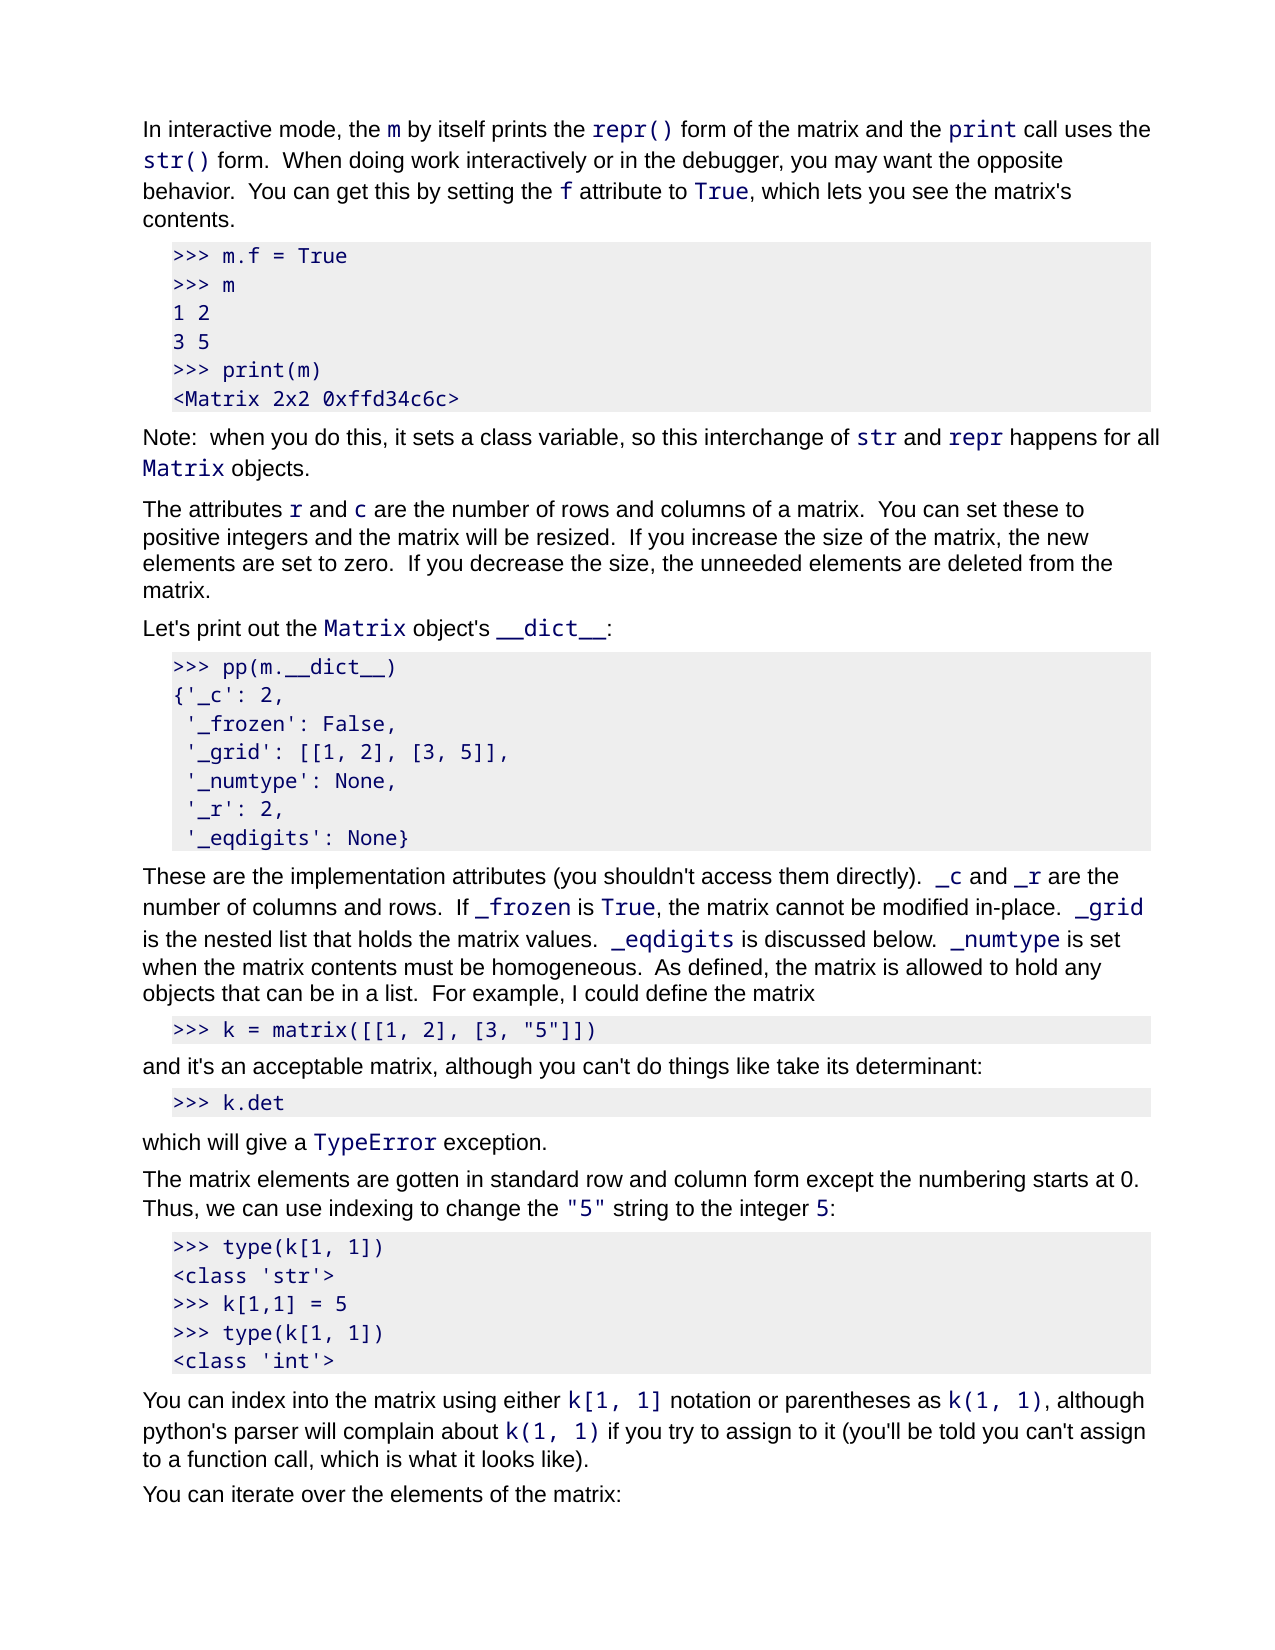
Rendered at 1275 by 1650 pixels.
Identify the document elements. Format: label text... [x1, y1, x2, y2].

text >>> type(k[1, 1]) [172, 1232, 1151, 1261]
text >>> type(k[1, 1]) [172, 1318, 1151, 1346]
text 1 2 [172, 298, 1151, 327]
text You can index into the matrix using either k[1, 1] notation or parentheses as k(1, 1), although python's parser will complain about k(1, 1) if you try to assign to it (you'll be told you can't assign to a function call, which is what it looks like). [142, 1383, 1162, 1472]
text Note: when you do this, it sets a class variable, so this interchange of str and repr happens for all Matrix objects. [142, 421, 1162, 484]
text <class 'int'> [172, 1346, 1151, 1374]
text >>> pp(m.__dict__) [172, 652, 1151, 681]
text '_r': 2, [172, 794, 1151, 823]
text 3 5 [172, 327, 1151, 355]
text '_grid': [[1, 2], [3, 5]], [172, 737, 1151, 766]
text >>> m [172, 270, 1151, 298]
text and it's an acceptable matrix, although you can't do things like take its determinant: [142, 1053, 1162, 1079]
text >>> k.det [172, 1088, 1151, 1117]
text '_eqdigits': None} [172, 823, 1151, 851]
text Let's print out the Matrix object's __dict__: [142, 612, 1162, 643]
text >>> print(m) [172, 355, 1151, 384]
text <class 'str'> [172, 1261, 1151, 1289]
text The attributes r and c are the number of rows and columns of a matrix. You can set these to positive integers and the matrix will be resized. If you increase the size of the matrix, the new elements are set to zero. If you decrease the size, the unneeded elements are deleted from the matrix. [142, 493, 1162, 603]
text '_numtype': None, [172, 766, 1151, 794]
text '_frozen': False, [172, 709, 1151, 737]
text <Matrix 2x2 0xffd34c6c> [172, 384, 1151, 412]
text >>> k[1,1] = 5 [172, 1289, 1151, 1318]
text >>> m.f = True [172, 242, 1151, 270]
text >>> k = matrix([[1, 2], [3, "5"]]) [172, 1016, 1151, 1044]
text {'_c': 2, [172, 681, 1151, 709]
text which will give a TypeError exception. [142, 1126, 1162, 1157]
text These are the implementation attributes (you shouldn't access them directly). _c and _r are the number of columns and rows. If _frozen is True, the matrix cannot be modified in-place. _grid is the nested list that holds the matrix values. _eqdigits is discussed below. _numtype is set when the matrix contents must be homogeneous. As defined, the matrix is allowed to hold any objects that can be in a list. For example, I could define the matrix [142, 860, 1162, 1007]
text The matrix elements are gotten in standard row and column form except the numbering starts at 0. Thus, we can use indexing to change the "5" string to the integer 5: [142, 1166, 1162, 1223]
text You can iterate over the elements of the matrix: [142, 1481, 1162, 1508]
text In interactive mode, the m by itself prints the repr() form of the matrix and the print call uses the str() form. When doing work interactively or in the debugger, you may want the opposite behavior. You can get this by setting the f attribute to True, which lets you see the matrix's contents. [142, 112, 1162, 233]
